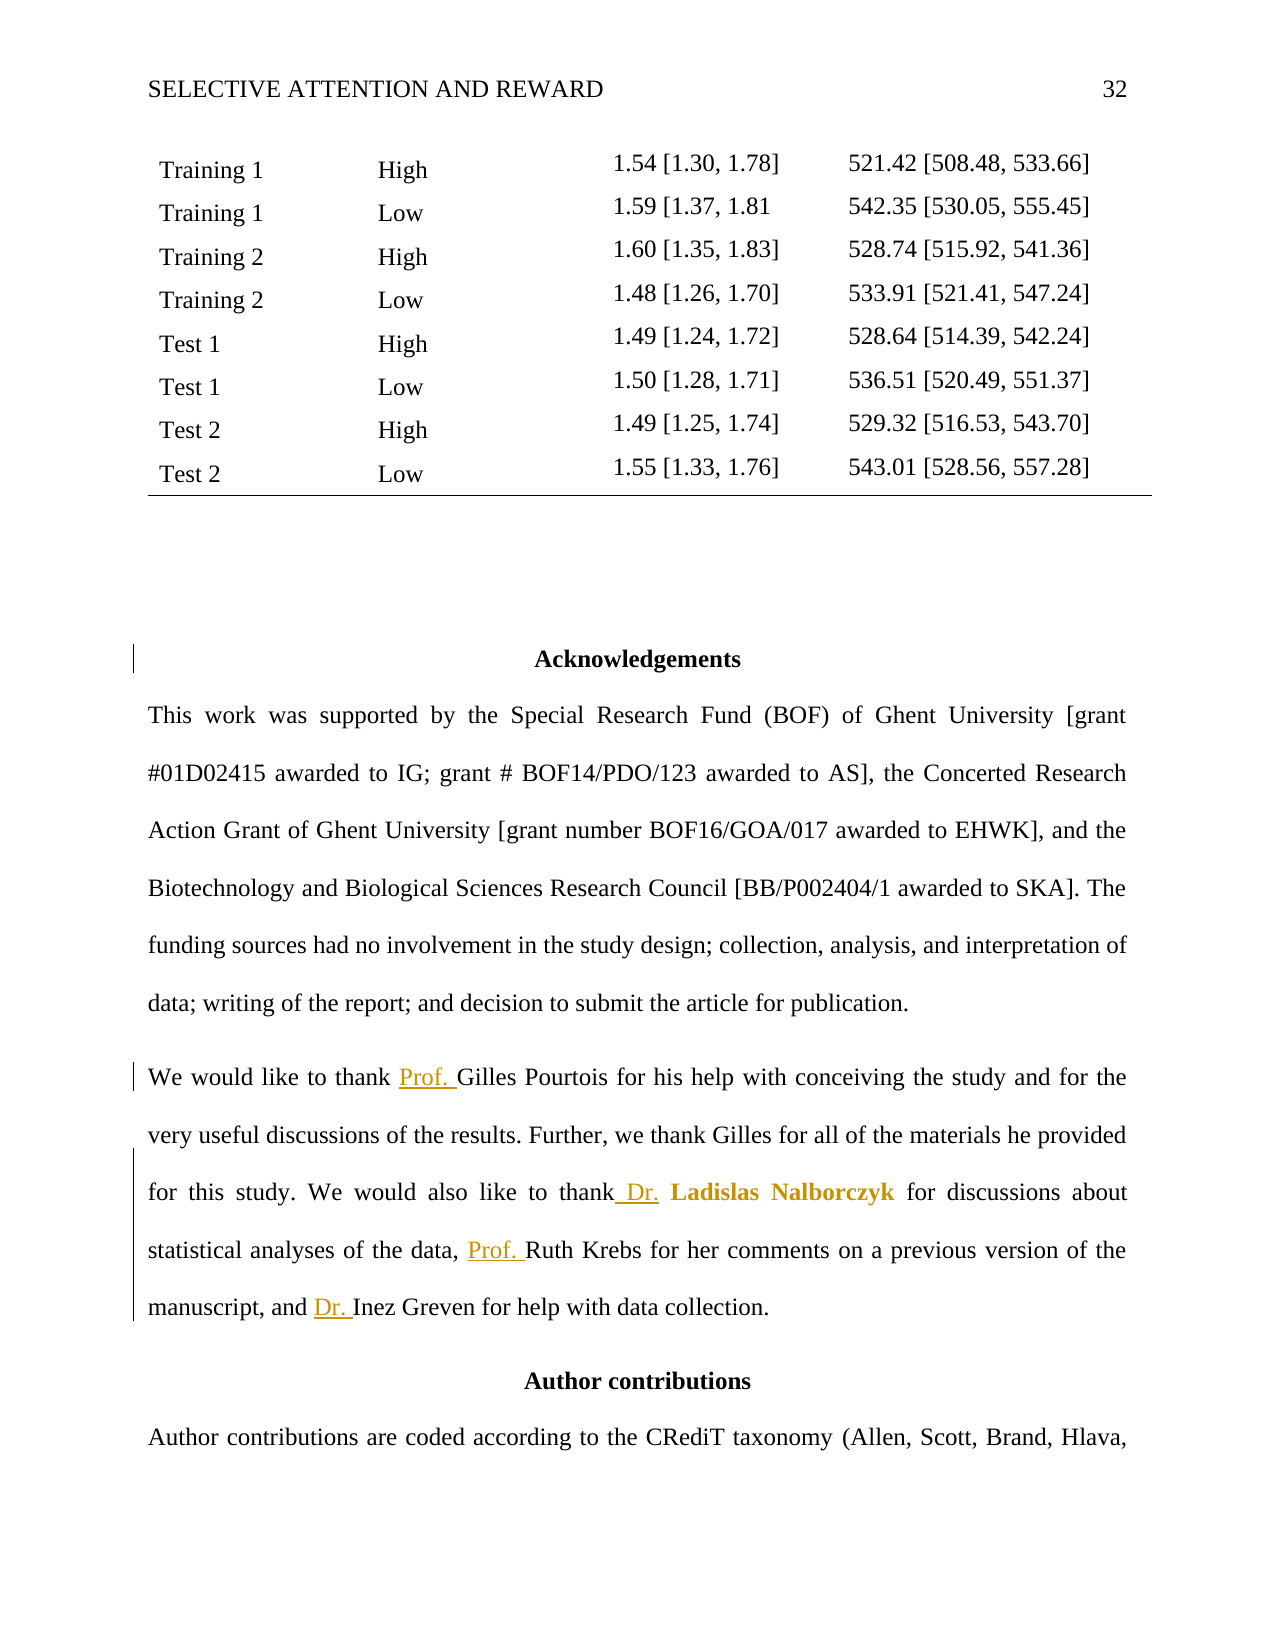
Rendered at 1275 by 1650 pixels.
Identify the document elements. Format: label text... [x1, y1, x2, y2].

table_cell High [366, 148, 601, 191]
table_cell Low [366, 452, 601, 495]
table_cell 1.60 [1.35, 1.83] [601, 235, 837, 278]
table_cell Training 1 [148, 148, 366, 191]
table_cell 533.91 [521.41, 547.24] [837, 278, 1152, 321]
table_cell 1.48 [1.26, 1.70] [601, 278, 837, 321]
table_cell 543.01 [528.56, 557.28] [837, 452, 1152, 495]
table_cell Training 2 [148, 235, 366, 278]
subtitle Acknowledgements [148, 644, 1127, 673]
table_cell 1.55 [1.33, 1.76] [601, 452, 837, 495]
table_cell 1.49 [1.24, 1.72] [601, 321, 837, 365]
table_cell 1.49 [1.25, 1.74] [601, 408, 837, 452]
table_cell 536.51 [520.49, 551.37] [837, 365, 1152, 408]
text This work was supported by the Special Research Fund (BOF) of Ghent University [grant #01D02415 awarded to IG; grant # BOF14/PDO/123 awarded to AS], the Concerted Research Action Grant of Ghent University [grant number BOF16/GOA/017 awarded to EHWK], and the Biotechnology and Biological Sciences Research Council [BB/P002404/1 awarded to SKA]. The funding sources had no involvement in the study design; collection, analysis, and interpretation of data; writing of the report; and decision to submit the article for publication. [148, 701, 1127, 1017]
table_cell Training 1 [148, 191, 366, 234]
text We would like to thank Prof. Gilles Pourtois for his help with conceiving the study and for the very useful discussions of the results. Further, we thank Gilles for all of the materials he provided for this study. We would also like to thank Dr. Ladislas Nalborczyk for discussions about statistical analyses of the data, Prof. Ruth Krebs for her comments on a previous version of the manuscript, and Dr. Inez Greven for help with data collection. [148, 1062, 1127, 1321]
table_cell Low [366, 365, 601, 408]
table_cell Test 1 [148, 321, 366, 365]
table_cell Training 2 [148, 278, 366, 321]
table_cell Low [366, 191, 601, 234]
text Author contributions are coded according to the CRediT taxonomy (Allen, Scott, Brand, Hlava, [148, 1422, 1127, 1451]
table_cell High [366, 408, 601, 452]
table_cell Low [366, 278, 601, 321]
table_cell High [366, 321, 601, 365]
table_cell Test 2 [148, 408, 366, 452]
subtitle Author contributions [148, 1366, 1127, 1395]
table_cell 542.35 [530.05, 555.45] [837, 191, 1152, 234]
table_cell 521.42 [508.48, 533.66] [837, 148, 1152, 191]
table_cell 1.50 [1.28, 1.71] [601, 365, 837, 408]
table_cell 529.32 [516.53, 543.70] [837, 408, 1152, 452]
table_cell High [366, 235, 601, 278]
table_cell 1.54 [1.30, 1.78] [601, 148, 837, 191]
table_cell 1.59 [1.37, 1.81 [601, 191, 837, 234]
table_cell 528.64 [514.39, 542.24] [837, 321, 1152, 365]
table_cell Test 1 [148, 365, 366, 408]
table_cell Test 2 [148, 452, 366, 495]
table_cell 528.74 [515.92, 541.36] [837, 235, 1152, 278]
